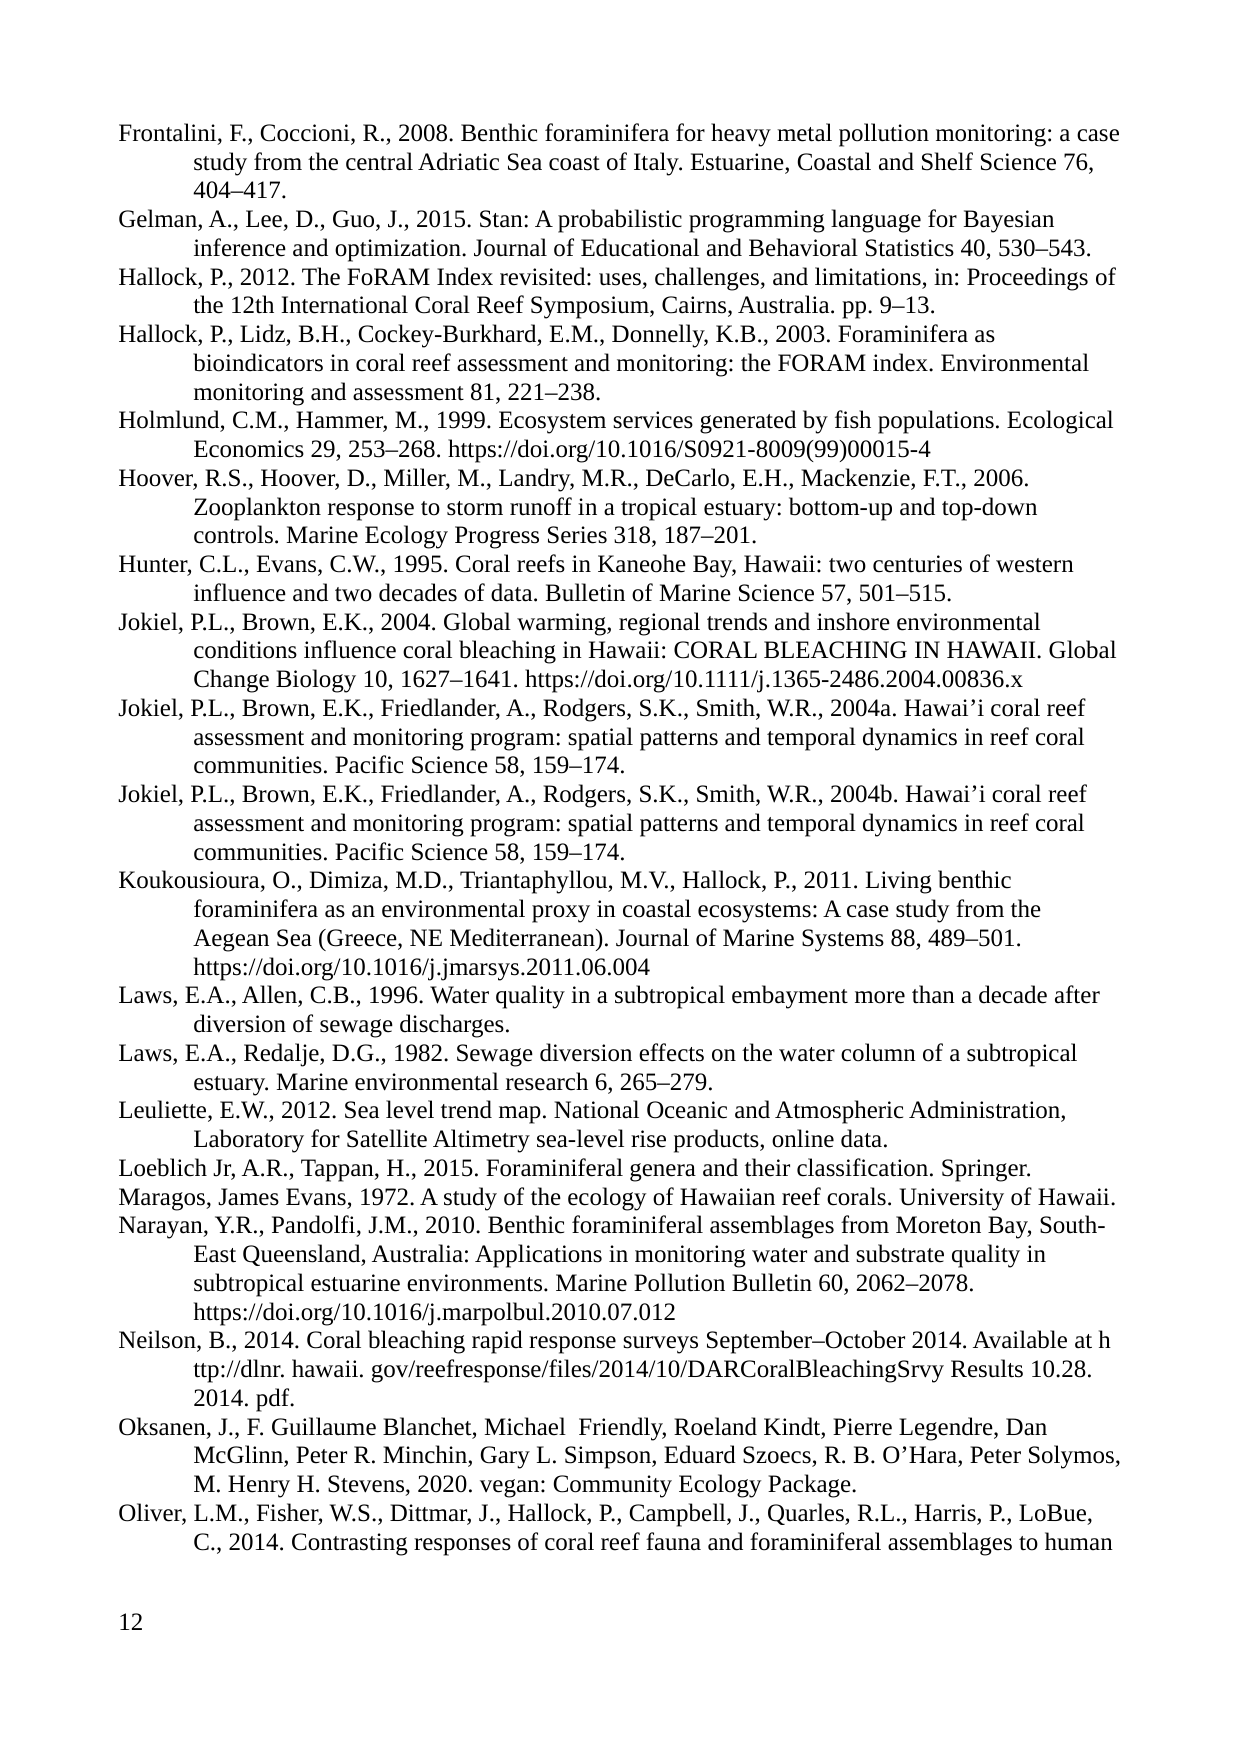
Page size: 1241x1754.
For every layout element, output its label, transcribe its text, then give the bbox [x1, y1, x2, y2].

text Oksanen, J., F. Guillaume Blanchet, Michael Friendly, Roeland Kindt, Pierre Legendre, Dan McGlinn, Peter R. Minchin, Gary L. Simpson, Eduard Szoecs, R. B. O’Hara, Peter Solymos, M. Henry H. Stevens, 2020. vegan: Community Ecology Package. [118, 1412, 1122, 1498]
text Gelman, A., Lee, D., Guo, J., 2015. Stan: A probabilistic programming language for Bayesian inference and optimization. Journal of Educational and Behavioral Statistics 40, 530–543. [118, 204, 1122, 262]
text Leuliette, E.W., 2012. Sea level trend map. National Oceanic and Atmospheric Administration, Laboratory for Satellite Altimetry sea-level rise products, online data. [118, 1096, 1122, 1153]
text Hoover, R.S., Hoover, D., Miller, M., Landry, M.R., DeCarlo, E.H., Mackenzie, F.T., 2006. Zooplankton response to storm runoff in a tropical estuary: bottom-up and top-down controls. Marine Ecology Progress Series 318, 187–201. [118, 463, 1122, 549]
text Hallock, P., 2012. The FoRAM Index revisited: uses, challenges, and limitations, in: Proceedings of the 12th International Coral Reef Symposium, Cairns, Australia. pp. 9–13. [118, 262, 1122, 319]
text Jokiel, P.L., Brown, E.K., Friedlander, A., Rodgers, S.K., Smith, W.R., 2004a. Hawai’i coral reef assessment and monitoring program: spatial patterns and temporal dynamics in reef coral communities. Pacific Science 58, 159–174. [118, 693, 1122, 779]
text Hallock, P., Lidz, B.H., Cockey-Burkhard, E.M., Donnelly, K.B., 2003. Foraminifera as bioindicators in coral reef assessment and monitoring: the FORAM index. Environmental monitoring and assessment 81, 221–238. [118, 319, 1122, 406]
text Frontalini, F., Coccioni, R., 2008. Benthic foraminifera for heavy metal pollution monitoring: a case study from the central Adriatic Sea coast of Italy. Estuarine, Coastal and Shelf Science 76, 404–417. [118, 118, 1122, 204]
text Oliver, L.M., Fisher, W.S., Dittmar, J., Hallock, P., Campbell, J., Quarles, R.L., Harris, P., LoBue, C., 2014. Contrasting responses of coral reef fauna and foraminiferal assemblages to human [118, 1498, 1122, 1556]
text Laws, E.A., Allen, C.B., 1996. Water quality in a subtropical embayment more than a decade after diversion of sewage discharges. [118, 981, 1122, 1038]
text Narayan, Y.R., Pandolfi, J.M., 2010. Benthic foraminiferal assemblages from Moreton Bay, South-East Queensland, Australia: Applications in monitoring water and substrate quality in subtropical estuarine environments. Marine Pollution Bulletin 60, 2062–2078. https://doi.org/10.1016/j.marpolbul.2010.07.012 [118, 1211, 1122, 1326]
text Laws, E.A., Redalje, D.G., 1982. Sewage diversion effects on the water column of a subtropical estuary. Marine environmental research 6, 265–279. [118, 1038, 1122, 1096]
text Maragos, James Evans, 1972. A study of the ecology of Hawaiian reef corals. University of Hawaii. [118, 1182, 1122, 1211]
text Jokiel, P.L., Brown, E.K., 2004. Global warming, regional trends and inshore environmental conditions influence coral bleaching in Hawaii: CORAL BLEACHING IN HAWAII. Global Change Biology 10, 1627–1641. https://doi.org/10.1111/j.1365-2486.2004.00836.x [118, 607, 1122, 693]
text Jokiel, P.L., Brown, E.K., Friedlander, A., Rodgers, S.K., Smith, W.R., 2004b. Hawai’i coral reef assessment and monitoring program: spatial patterns and temporal dynamics in reef coral communities. Pacific Science 58, 159–174. [118, 779, 1122, 866]
text Holmlund, C.M., Hammer, M., 1999. Ecosystem services generated by fish populations. Ecological Economics 29, 253–268. https://doi.org/10.1016/S0921-8009(99)00015-4 [118, 406, 1122, 463]
text Hunter, C.L., Evans, C.W., 1995. Coral reefs in Kaneohe Bay, Hawaii: two centuries of western influence and two decades of data. Bulletin of Marine Science 57, 501–515. [118, 549, 1122, 607]
text Neilson, B., 2014. Coral bleaching rapid response surveys September–October 2014. Available at h ttp://dlnr. hawaii. gov/reefresponse/files/2014/10/DARCoralBleachingSrvy Results 10.28. 2014. pdf. [118, 1326, 1122, 1412]
text Koukousioura, O., Dimiza, M.D., Triantaphyllou, M.V., Hallock, P., 2011. Living benthic foraminifera as an environmental proxy in coastal ecosystems: A case study from the Aegean Sea (Greece, NE Mediterranean). Journal of Marine Systems 88, 489–501. https://doi.org/10.1016/j.jmarsys.2011.06.004 [118, 866, 1122, 981]
text Loeblich Jr, A.R., Tappan, H., 2015. Foraminiferal genera and their classification. Springer. [118, 1153, 1122, 1182]
